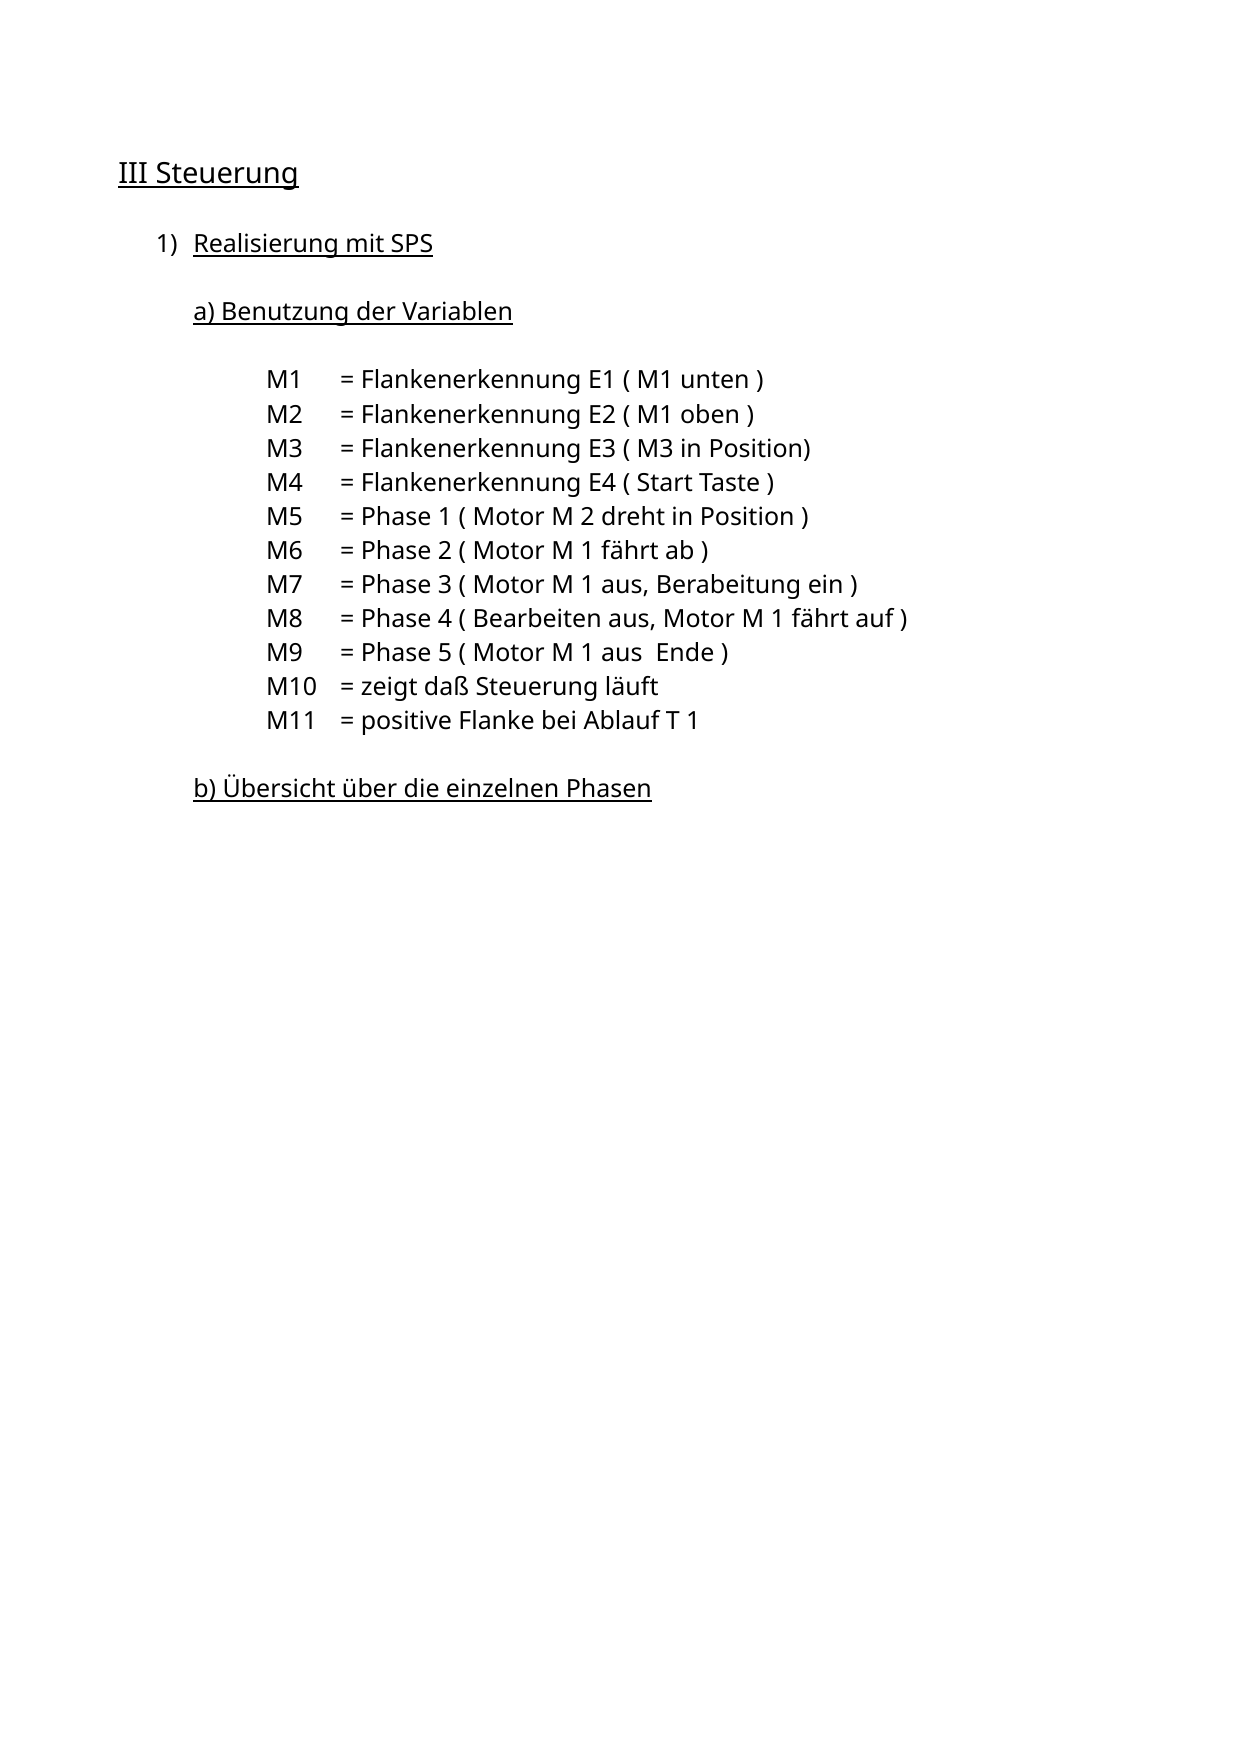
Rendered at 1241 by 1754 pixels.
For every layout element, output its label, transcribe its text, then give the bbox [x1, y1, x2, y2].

list Realisierung mit SPS a) Benutzung der Variablen M1 = Flankenerkennung E1 ( M1 unten ) M2 = Flankenerkennung E2 ( M1 oben ) M3 = Flankenerkennung E3 ( M3 in Position) M4 = Flankenerkennung E4 ( Start Taste ) M5 = Phase 1 ( Motor M 2 dreht in Position ) M6 = Phase 2 ( Motor M 1 fährt ab ) M7 = Phase 3 ( Motor M 1 aus, Berabeitung ein ) M8 = Phase 4 ( Bearbeiten aus, Motor M 1 fährt auf ) M9 = Phase 5 ( Motor M 1 aus Ende ) M10 = zeigt daß Steuerung läuft M11 = positive Flanke bei Ablauf T 1 b) Übersicht über die einzelnen Phasen [156, 226, 1122, 839]
text III Steuerung [118, 152, 1122, 192]
